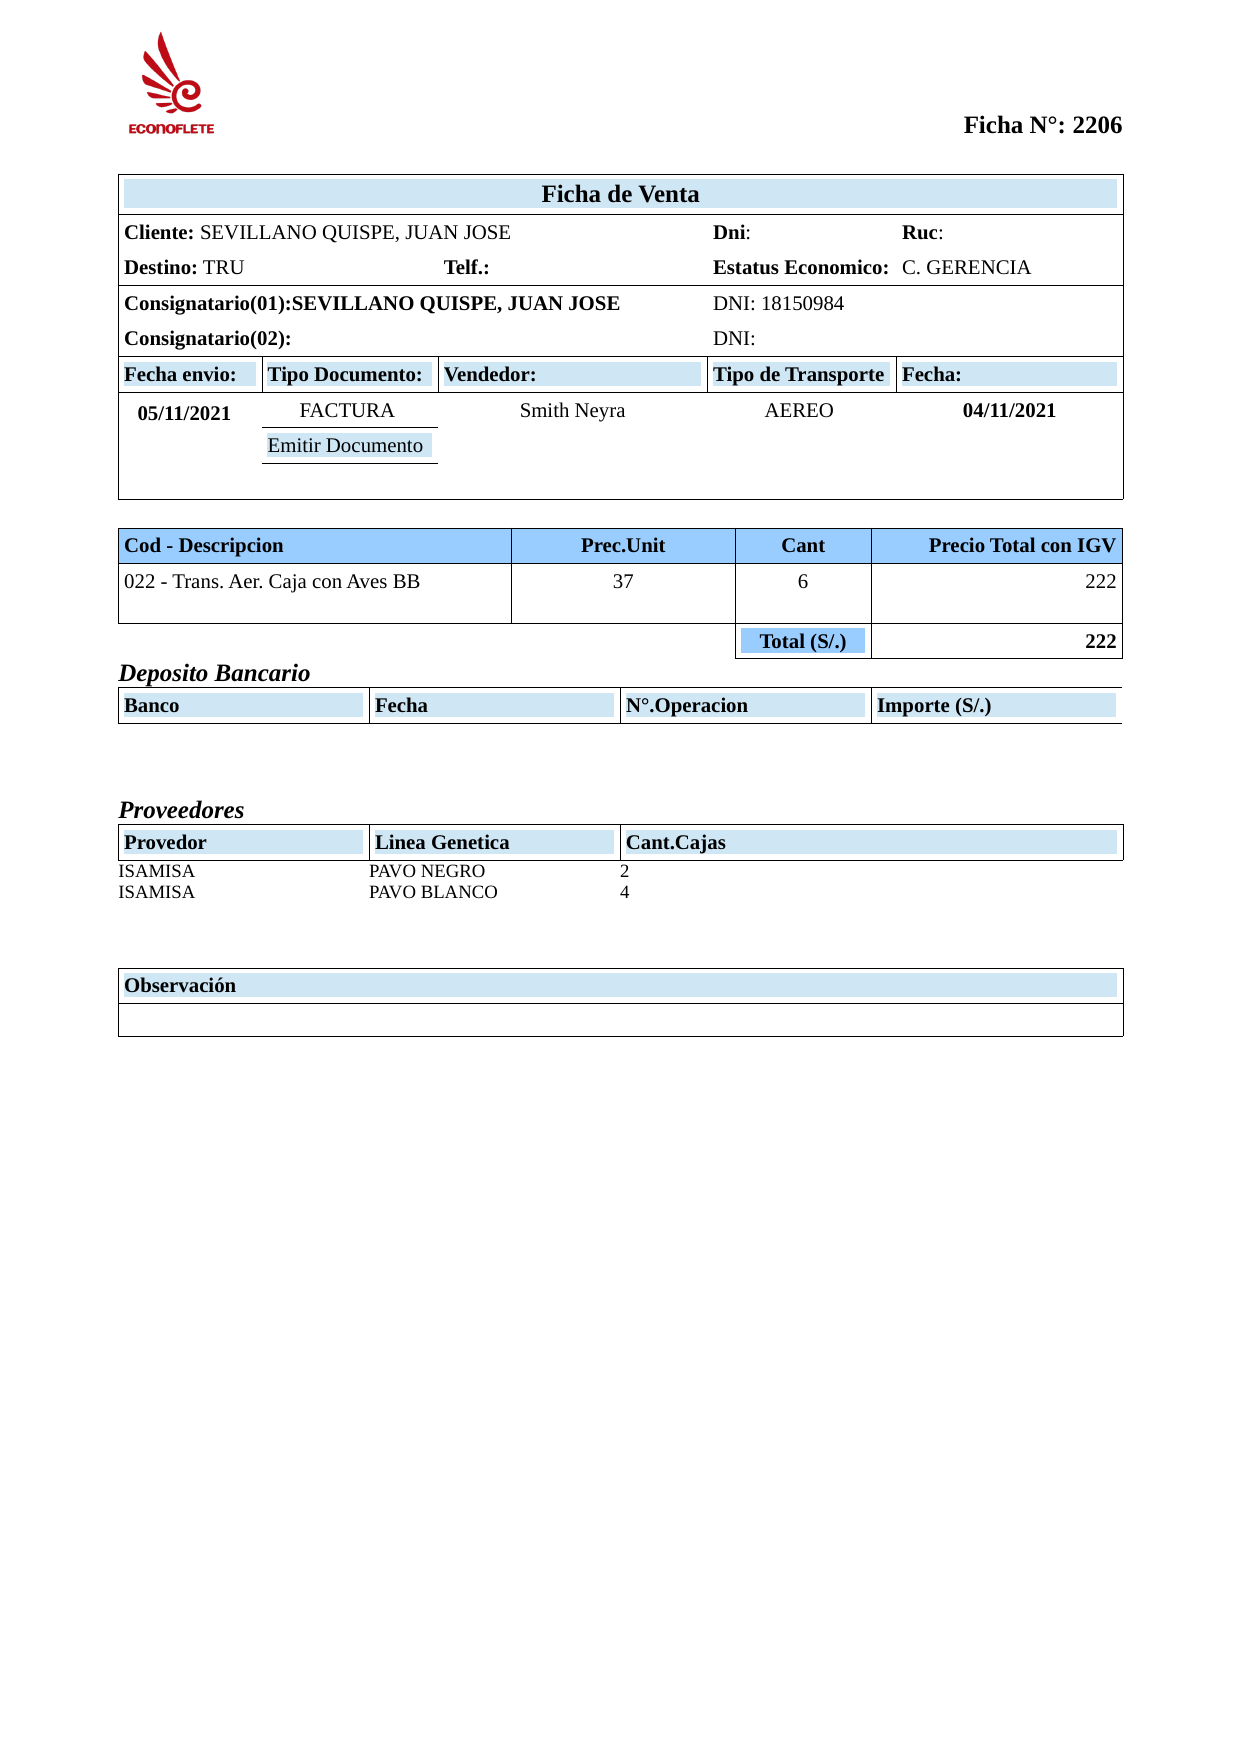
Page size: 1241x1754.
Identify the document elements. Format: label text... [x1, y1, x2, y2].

table_header Importe (S/.) [872, 688, 1122, 723]
table_cell 05/11/2021 [119, 393, 262, 498]
table_cell [118, 624, 511, 658]
table_cell C. GERENCIA [896, 249, 1123, 285]
table_cell 222 [872, 624, 1122, 658]
table_cell [369, 771, 620, 795]
table_cell Tipo de Transporte [708, 357, 896, 392]
table_cell 04/11/2021 [896, 393, 1123, 498]
table_cell [262, 464, 438, 498]
table_cell AEREO [707, 393, 896, 498]
table_cell Tipo Documento: [263, 357, 438, 392]
table_cell [620, 771, 871, 795]
table_cell [118, 924, 369, 946]
table_cell DNI: [707, 321, 1123, 356]
table_cell ISAMISA [118, 881, 369, 903]
table_cell Consignatario(02): [119, 321, 707, 356]
table_cell Ruc: [896, 215, 1123, 249]
table_cell [871, 724, 1122, 747]
table_cell [871, 771, 1122, 795]
table_cell Smith Neyra [438, 393, 707, 498]
table_cell [511, 624, 735, 658]
table_cell Dni: [707, 215, 896, 249]
table_cell [369, 724, 620, 747]
table_cell Estatus Economico: [707, 249, 896, 285]
table_cell [620, 747, 871, 771]
table_cell [369, 946, 620, 967]
table_cell 4 [620, 881, 1123, 903]
table_cell [118, 903, 369, 924]
picture [118, 31, 225, 134]
table_cell DNI: 18150984 [707, 286, 1123, 321]
table_cell [871, 747, 1122, 771]
table_cell Consignatario(01):SEVILLANO QUISPE, JUAN JOSE [119, 286, 707, 321]
table_header Provedor [119, 825, 369, 859]
table_cell FACTURA [262, 393, 438, 427]
table_cell [118, 747, 369, 771]
text Deposito Bancario [118, 658, 1122, 687]
table_cell ISAMISA [118, 861, 369, 881]
table_cell PAVO BLANCO [369, 881, 620, 903]
table_header Prec.Unit [512, 529, 735, 563]
table_header Observación [119, 969, 1123, 1003]
table_header Cant [736, 529, 871, 563]
table_header Banco [119, 688, 369, 723]
table_cell [620, 903, 1123, 924]
table_header Fecha [370, 688, 620, 723]
table_cell Total (S/.) [736, 624, 871, 658]
table_header Cant.Cajas [621, 825, 1123, 859]
table_cell Emitir Documento [262, 428, 438, 463]
table_header N°.Operacion [621, 688, 871, 723]
table_header Precio Total con IGV [872, 529, 1122, 563]
table_cell [620, 946, 1123, 967]
table_cell [620, 924, 1123, 946]
table_cell PAVO NEGRO [369, 861, 620, 881]
table_cell [118, 771, 369, 795]
text Proveedores [118, 795, 1122, 824]
table_cell 6 [736, 564, 871, 623]
table_cell 37 [512, 564, 735, 623]
table_cell [369, 747, 620, 771]
table_cell 2 [620, 861, 1123, 881]
table_cell Fecha: [897, 357, 1123, 392]
table_cell [119, 1004, 1123, 1036]
table_header Ficha de Venta [119, 175, 1123, 214]
table_header Linea Genetica [370, 825, 620, 859]
table_cell [369, 903, 620, 924]
table_header Cod - Descripcion [119, 529, 511, 563]
table_cell [118, 724, 369, 747]
table_cell Telf.: [438, 249, 707, 285]
table_cell 022 - Trans. Aer. Caja con Aves BB [119, 564, 511, 623]
table_cell [620, 724, 871, 747]
table_cell 222 [872, 564, 1122, 623]
table_cell Vendedor: [439, 357, 707, 392]
table_cell Destino: TRU [119, 249, 438, 285]
table_cell [369, 924, 620, 946]
table_cell [118, 946, 369, 967]
table_cell Fecha envio: [119, 357, 262, 392]
table_cell Cliente: SEVILLANO QUISPE, JUAN JOSE [119, 215, 707, 249]
